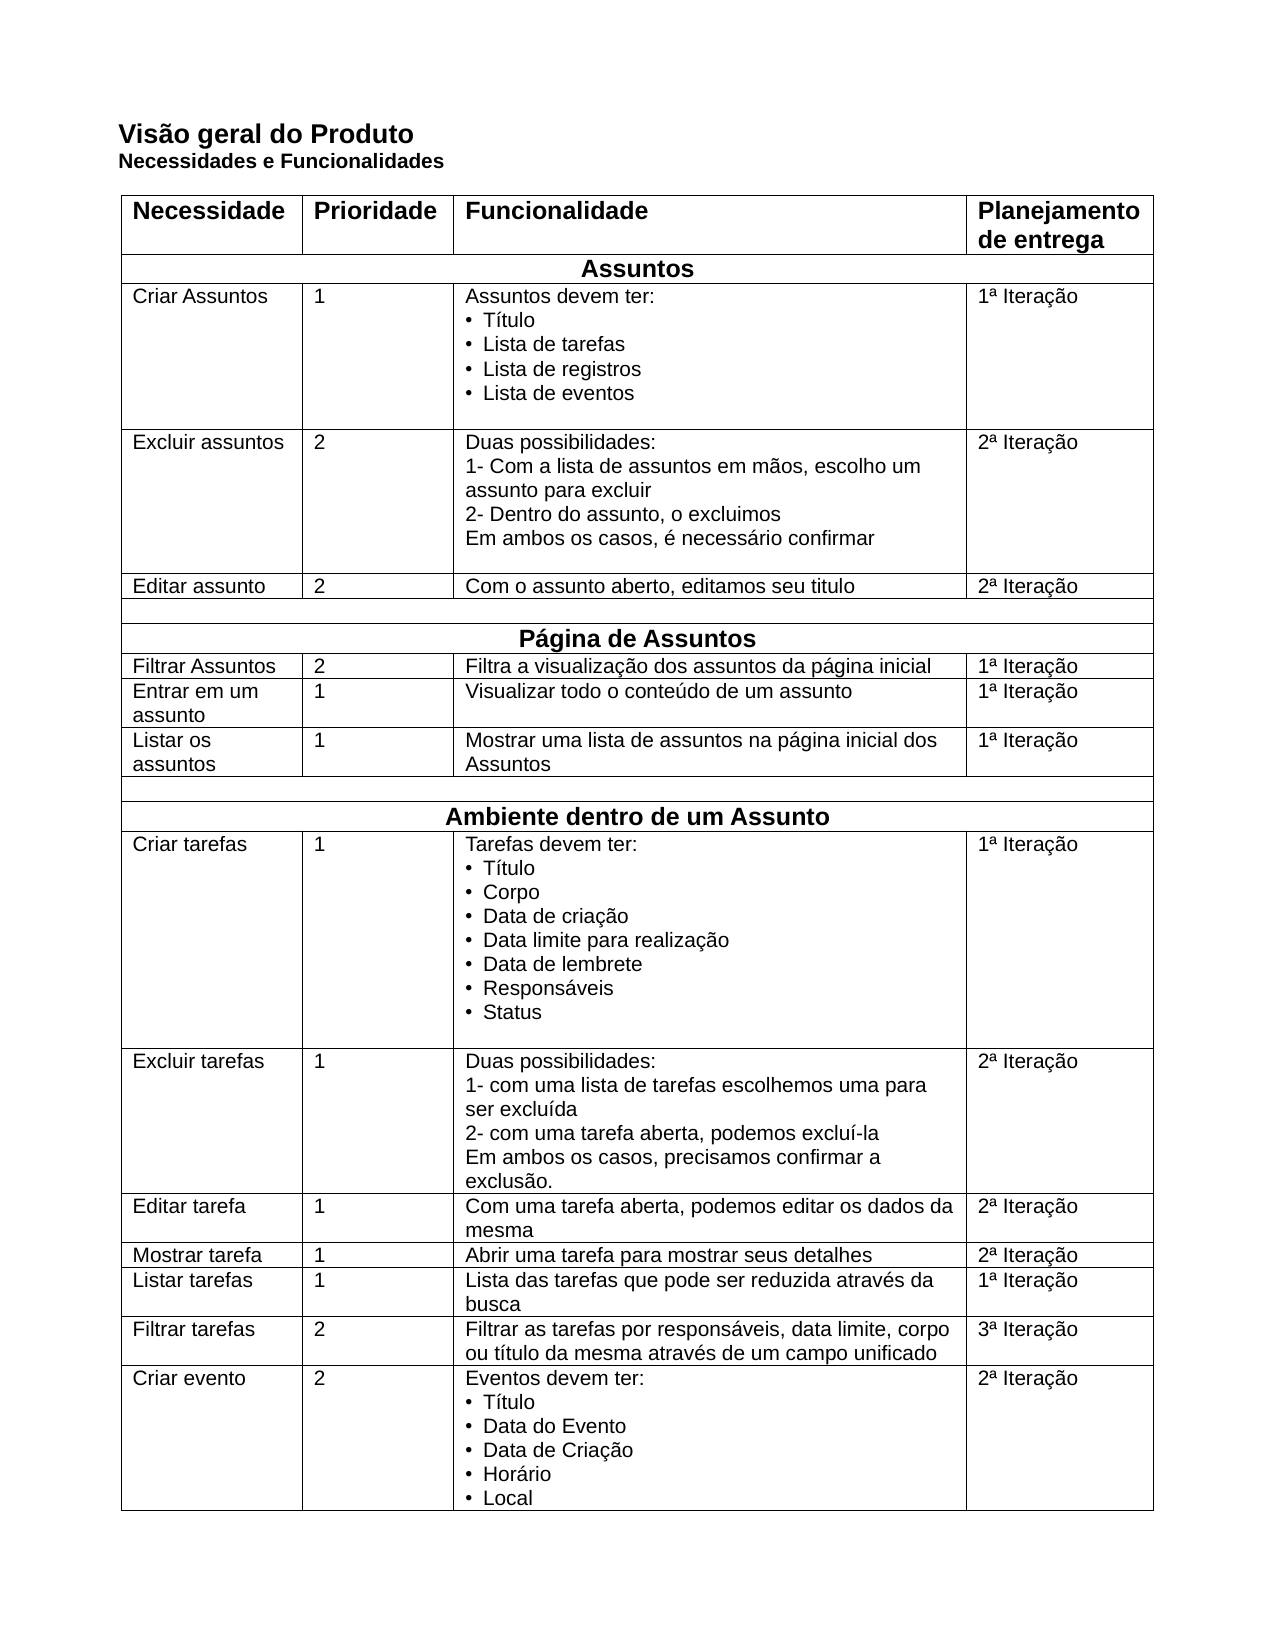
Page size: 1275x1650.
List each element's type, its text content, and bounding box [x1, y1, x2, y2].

table_header Necessidade [122, 196, 302, 253]
table_cell Eventos devem ter: Título Data do Evento Data de Criação Horário Local Descrição [454, 1366, 966, 1510]
table_cell Excluir assuntos [122, 430, 302, 573]
table_cell Ambiente dentro de um Assunto [122, 802, 1153, 831]
table_cell Duas possibilidades: 1- com uma lista de tarefas escolhemos uma para ser excluída 2- com uma tarefa aberta, podemos excluí-la Em ambos os casos, precisamos confirmar a exclusão. [454, 1049, 966, 1193]
table_cell Mostrar tarefa [122, 1243, 302, 1267]
table_header Funcionalidade [454, 196, 966, 253]
table_cell 1ª Iteração [967, 832, 1153, 1048]
table_cell Com uma tarefa aberta, podemos editar os dados da mesma [454, 1194, 966, 1242]
table_cell Listar tarefas [122, 1268, 302, 1316]
table_cell Criar evento [122, 1366, 302, 1510]
table_cell 2ª Iteração [967, 1049, 1153, 1193]
table_cell Entrar em um assunto [122, 679, 302, 727]
table_cell Filtrar tarefas [122, 1317, 302, 1365]
table_cell 1 [303, 728, 453, 776]
table_cell Excluir tarefas [122, 1049, 302, 1193]
table_cell 1 [303, 1194, 453, 1242]
table_cell Editar tarefa [122, 1194, 302, 1242]
subtitle Visão geral do Produto [118, 118, 1157, 149]
table_cell 2ª Iteração [967, 430, 1153, 573]
table_cell Filtrar as tarefas por responsáveis, data limite, corpo ou título da mesma através de um campo unificado [454, 1317, 966, 1365]
table_cell Editar assunto [122, 574, 302, 598]
table_cell 1 [303, 1268, 453, 1316]
table_cell 1 [303, 832, 453, 1048]
table_cell 2 [303, 574, 453, 598]
table_cell [122, 777, 1153, 801]
table_cell 1ª Iteração [967, 1268, 1153, 1316]
table_cell Abrir uma tarefa para mostrar seus detalhes [454, 1243, 966, 1267]
table_cell Assuntos devem ter: Título Lista de tarefas Lista de registros Lista de eventos [454, 284, 966, 428]
table_cell 1 [303, 284, 453, 428]
table_cell Filtrar Assuntos [122, 654, 302, 678]
table_cell Tarefas devem ter: Título Corpo Data de criação Data limite para realização Data de lembrete Responsáveis Status [454, 832, 966, 1048]
table_cell Página de Assuntos [122, 624, 1153, 653]
table_cell 2ª Iteração [967, 1366, 1153, 1510]
table_cell 1 [303, 679, 453, 727]
table_cell 2ª Iteração [967, 1243, 1153, 1267]
table_cell Mostrar uma lista de assuntos na página inicial dos Assuntos [454, 728, 966, 776]
table_cell Duas possibilidades: 1- Com a lista de assuntos em mãos, escolho um assunto para excluir 2- Dentro do assunto, o excluimos Em ambos os casos, é necessário confirmar [454, 430, 966, 573]
table_cell 3ª Iteração [967, 1317, 1153, 1365]
table_cell 1ª Iteração [967, 654, 1153, 678]
table_cell Criar Assuntos [122, 284, 302, 428]
table_cell Lista das tarefas que pode ser reduzida através da busca [454, 1268, 966, 1316]
table_cell 2ª Iteração [967, 1194, 1153, 1242]
table_cell 2 [303, 1317, 453, 1365]
table_cell 2ª Iteração [967, 574, 1153, 598]
table_cell Assuntos [122, 255, 1153, 283]
table_cell 1ª Iteração [967, 284, 1153, 428]
table_header Prioridade [303, 196, 453, 253]
table_cell 1ª Iteração [967, 679, 1153, 727]
table_cell Visualizar todo o conteúdo de um assunto [454, 679, 966, 727]
table_cell 2 [303, 1366, 453, 1510]
table_header Planejamento de entrega [967, 196, 1153, 253]
table_cell Listar os assuntos [122, 728, 302, 776]
table_cell [122, 599, 1153, 623]
subtitle Necessidades e Funcionalidades [118, 149, 1157, 173]
table_cell Com o assunto aberto, editamos seu titulo [454, 574, 966, 598]
table_cell Filtra a visualização dos assuntos da página inicial [454, 654, 966, 678]
table_cell 1 [303, 1049, 453, 1193]
table_cell 1ª Iteração [967, 728, 1153, 776]
table_cell Criar tarefas [122, 832, 302, 1048]
table_cell 2 [303, 654, 453, 678]
table_cell 1 [303, 1243, 453, 1267]
table_cell 2 [303, 430, 453, 573]
